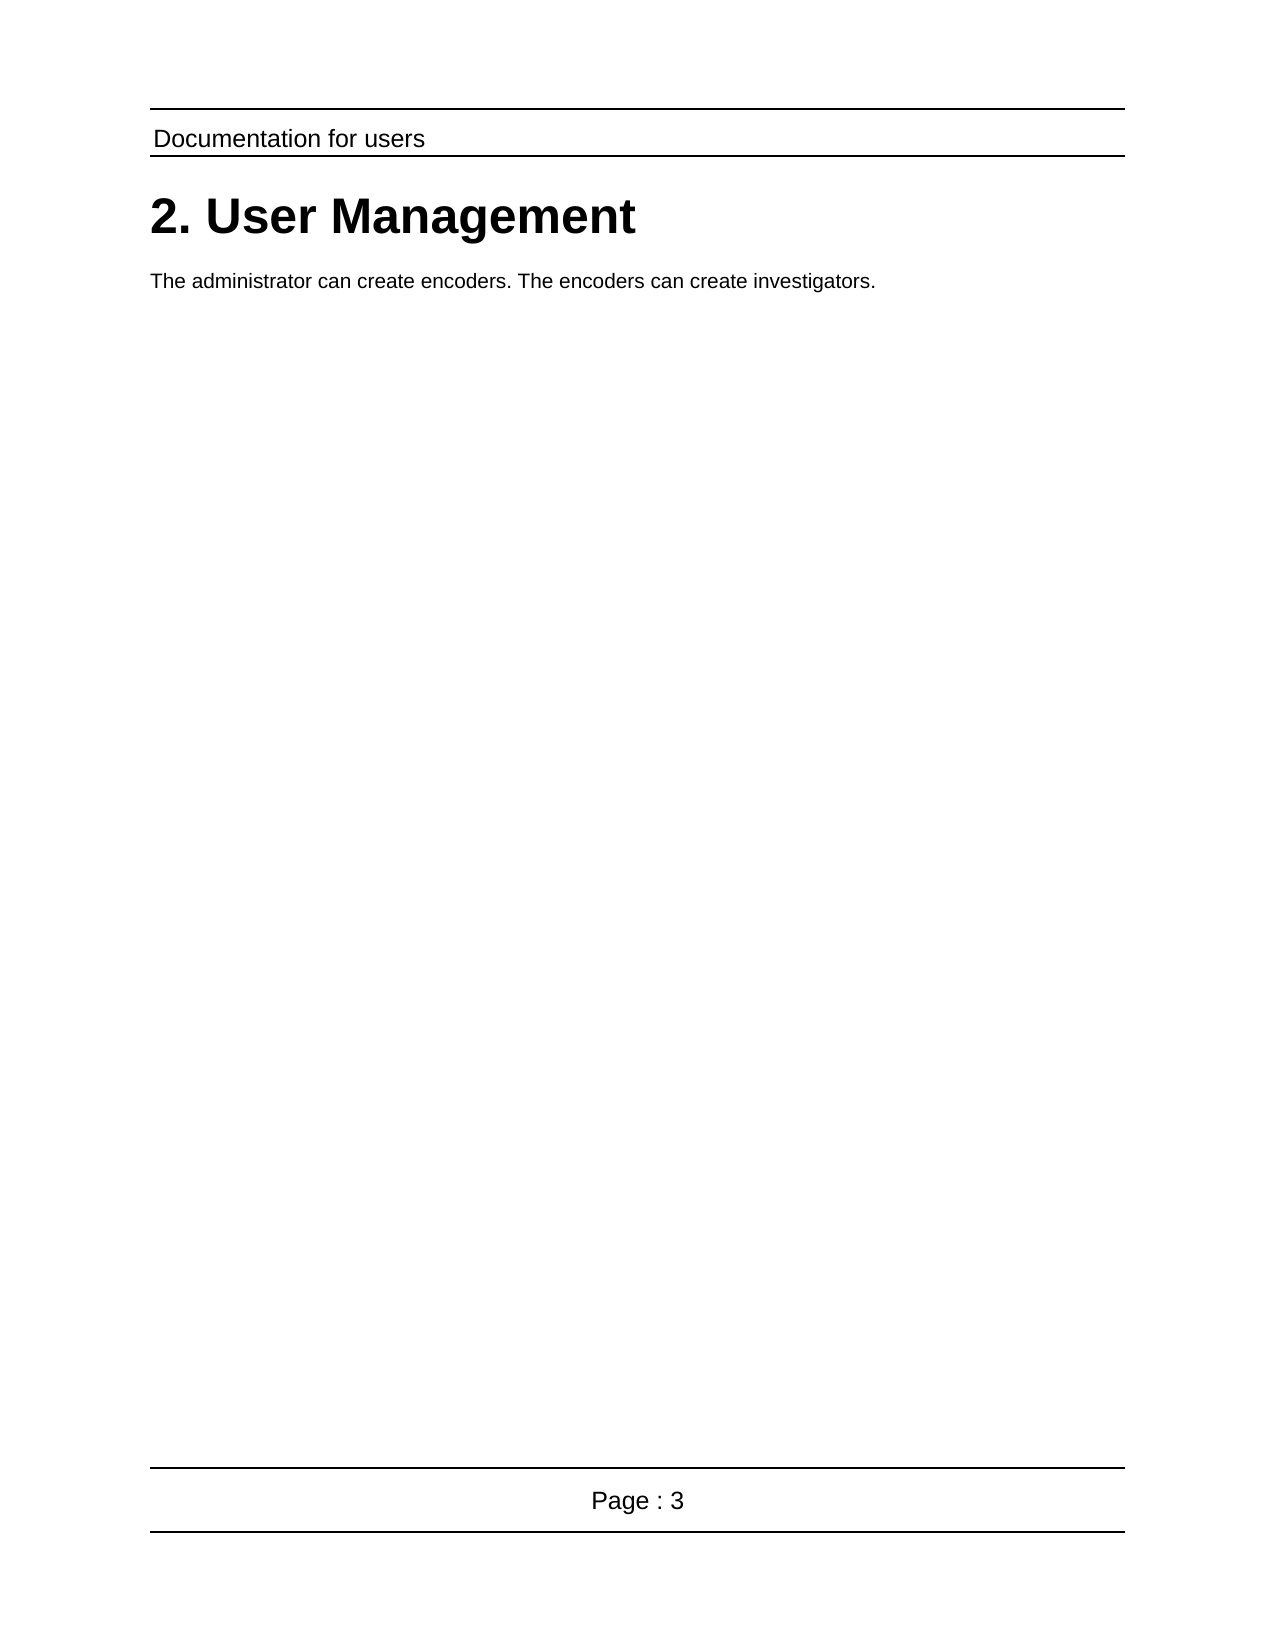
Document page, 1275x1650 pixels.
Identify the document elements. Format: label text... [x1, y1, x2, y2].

text The administrator can create encoders. The encoders can create investigators. [150, 268, 1125, 292]
text 2. User Management [150, 187, 1125, 244]
